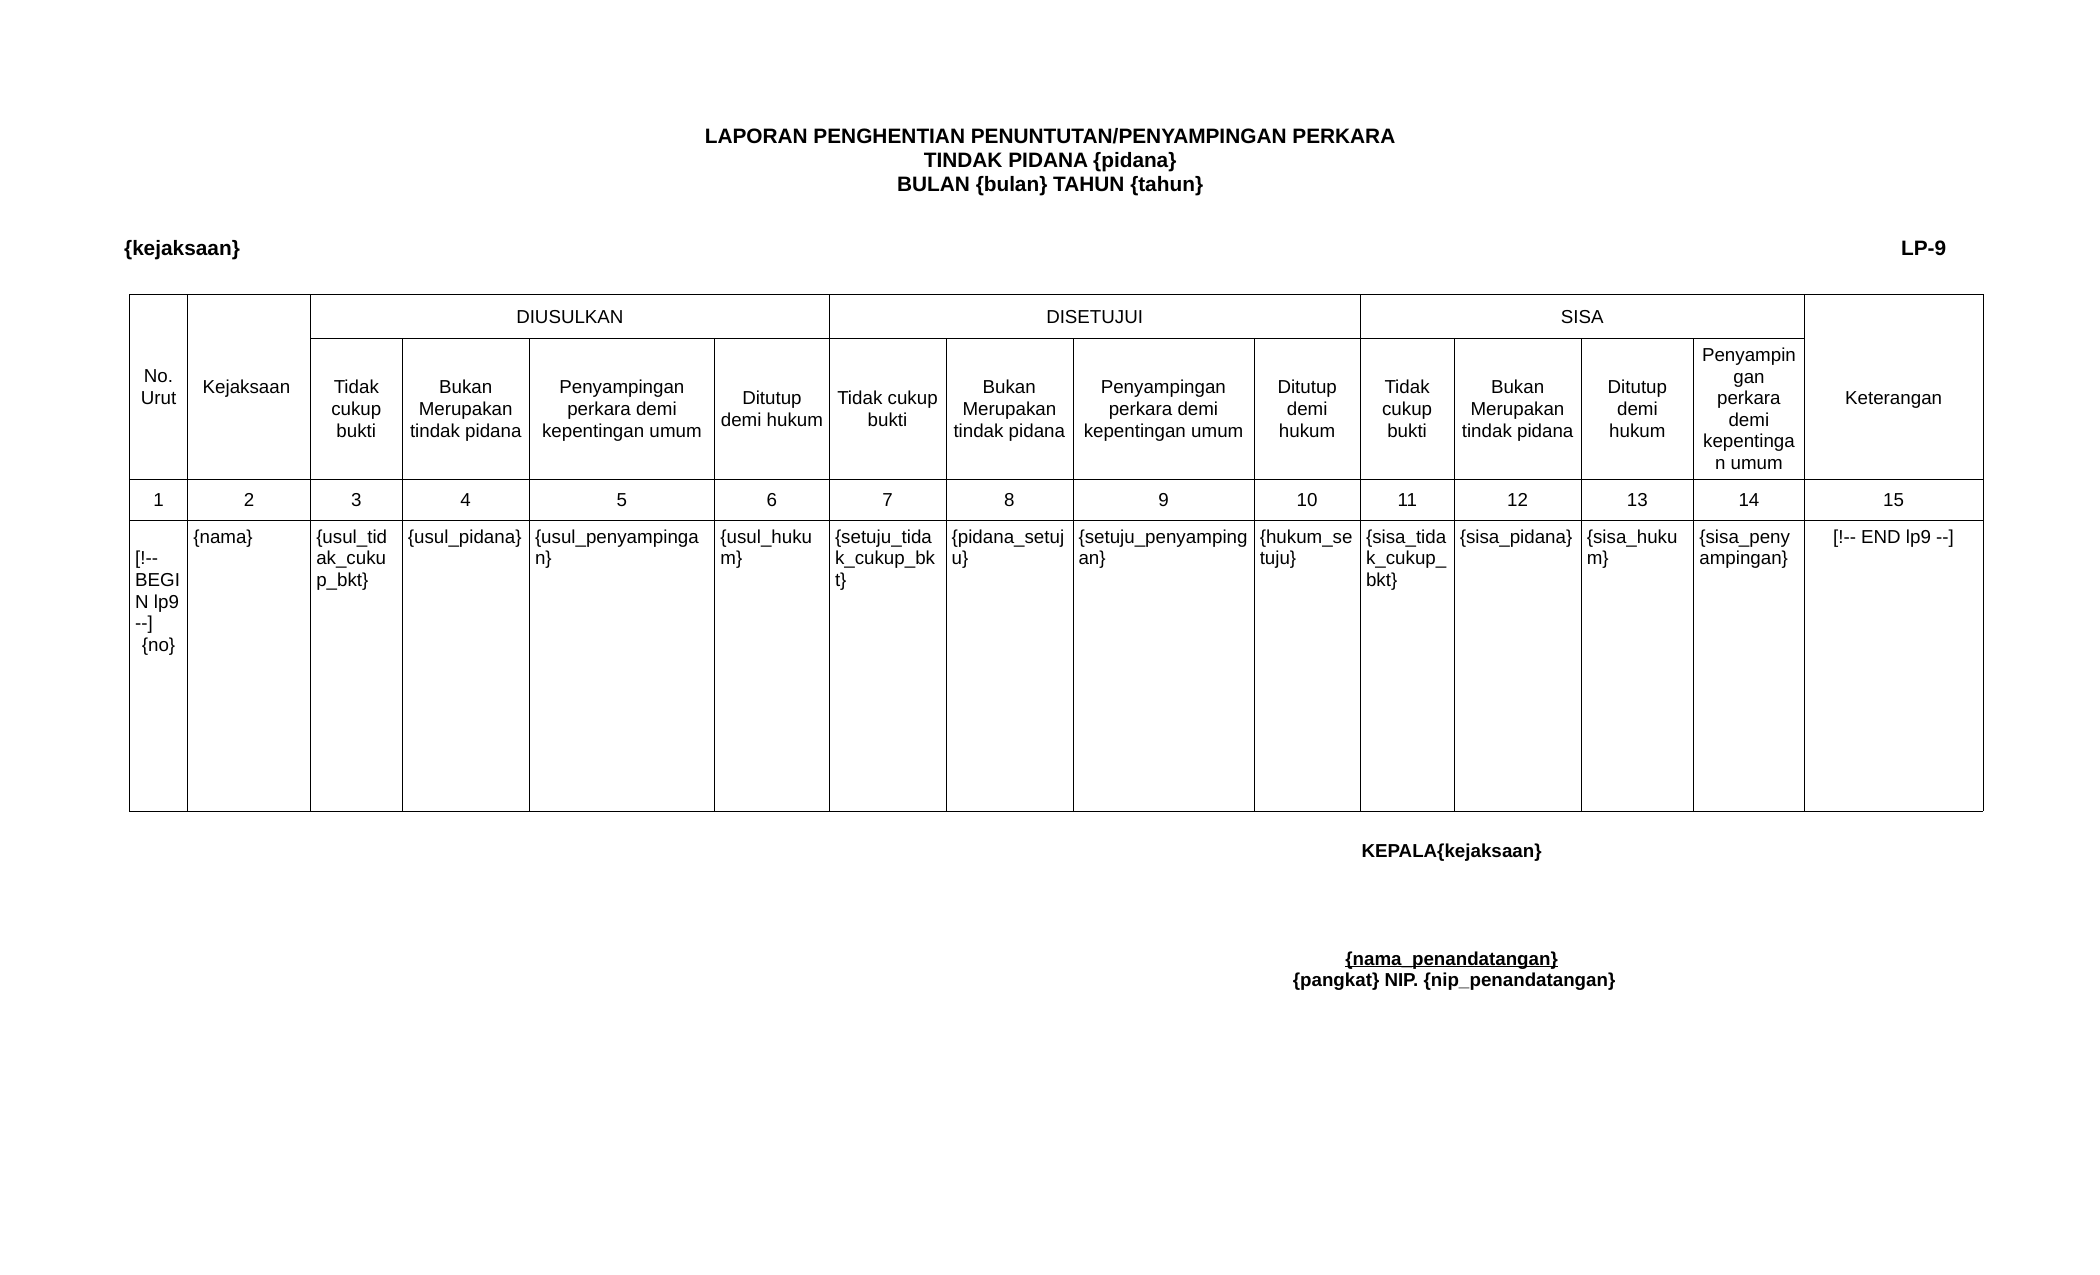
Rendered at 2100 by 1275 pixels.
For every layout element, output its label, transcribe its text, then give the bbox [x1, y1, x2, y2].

table_cell Ditutup demi hukum [715, 339, 829, 479]
table_header DISETUJUI [830, 295, 1360, 338]
table_cell 6 [715, 480, 829, 520]
table_header KEPALA{kejaksaan} {nama_penandatangan} {pangkat} NIP. {nip_penandatangan} [921, 840, 1982, 1052]
table_cell {sisa_hukum} [1582, 521, 1693, 811]
table_cell Penyampingan perkara demi kepentingan umum [530, 339, 714, 479]
table_header Kejaksaan [188, 295, 310, 479]
table_cell Bukan Merupakan tindak pidana [947, 339, 1073, 479]
table_cell Tidak cukup bukti [830, 339, 946, 479]
table_cell Bukan Merupakan tindak pidana [403, 339, 529, 479]
table_cell 9 [1074, 480, 1254, 520]
table_header Keterangan [1805, 295, 1983, 479]
table_cell Bukan Merupakan tindak pidana [1455, 339, 1581, 479]
table_cell {usul_pidana} [403, 521, 529, 811]
table_cell Penyampingan perkara demi kepentingan umum [1074, 339, 1254, 479]
table_cell {setuju_tidak_cukup_bkt} [830, 521, 946, 811]
table_cell 7 [830, 480, 946, 520]
table_cell [!-- BEGIN lp9 --] {no} [130, 521, 187, 811]
table_cell 3 [311, 480, 402, 520]
table_cell 15 [1805, 480, 1983, 520]
table_cell 2 [188, 480, 310, 520]
table_cell {sisa_tidak_cukup_bkt} [1361, 521, 1454, 811]
table_cell Tidak cukup bukti [1361, 339, 1454, 479]
table_cell {usul_tidak_cukup_bkt} [311, 521, 402, 811]
table_cell Tidak cukup bukti [311, 339, 402, 479]
table_cell 5 [530, 480, 714, 520]
table_cell {hukum_setuju} [1255, 521, 1360, 811]
table_cell 11 [1361, 480, 1454, 520]
table_header DIUSULKAN [311, 295, 829, 338]
table_cell 13 [1582, 480, 1693, 520]
table_cell Ditutup demi hukum [1255, 339, 1360, 479]
table_cell {sisa_penyampingan} [1694, 521, 1804, 811]
table_cell {setuju_penyampingan} [1074, 521, 1254, 811]
table_cell 4 [403, 480, 529, 520]
table_header [118, 840, 921, 1052]
table_cell Ditutup demi hukum [1582, 339, 1693, 479]
table_header SISA [1361, 295, 1804, 338]
table_cell {usul_penyampingan} [530, 521, 714, 811]
table_cell [!-- END lp9 --] [1805, 521, 1983, 811]
table_cell {usul_hukum} [715, 521, 829, 811]
table_cell 14 [1694, 480, 1804, 520]
table_cell Penyampingan perkara demi kepentingan umum [1694, 339, 1804, 479]
table_header LAPORAN PENGHENTIAN PENUNTUTAN/PENYAMPINGAN PERKARA TINDAK PIDANA {pidana} BULAN {bulan} TAHUN {tahun} [118, 118, 1982, 201]
table_cell {sisa_pidana} [1455, 521, 1581, 811]
table_cell 12 [1455, 480, 1581, 520]
table_cell 1 [130, 480, 187, 520]
table_cell {nama} [188, 521, 310, 811]
table_header No. Urut [130, 295, 187, 479]
table_cell 8 [947, 480, 1073, 520]
table_header {kejaksaan} [118, 230, 1895, 266]
table_cell 10 [1255, 480, 1360, 520]
table_cell {pidana_setuju} [947, 521, 1073, 811]
table_header LP-9 [1895, 230, 1983, 266]
